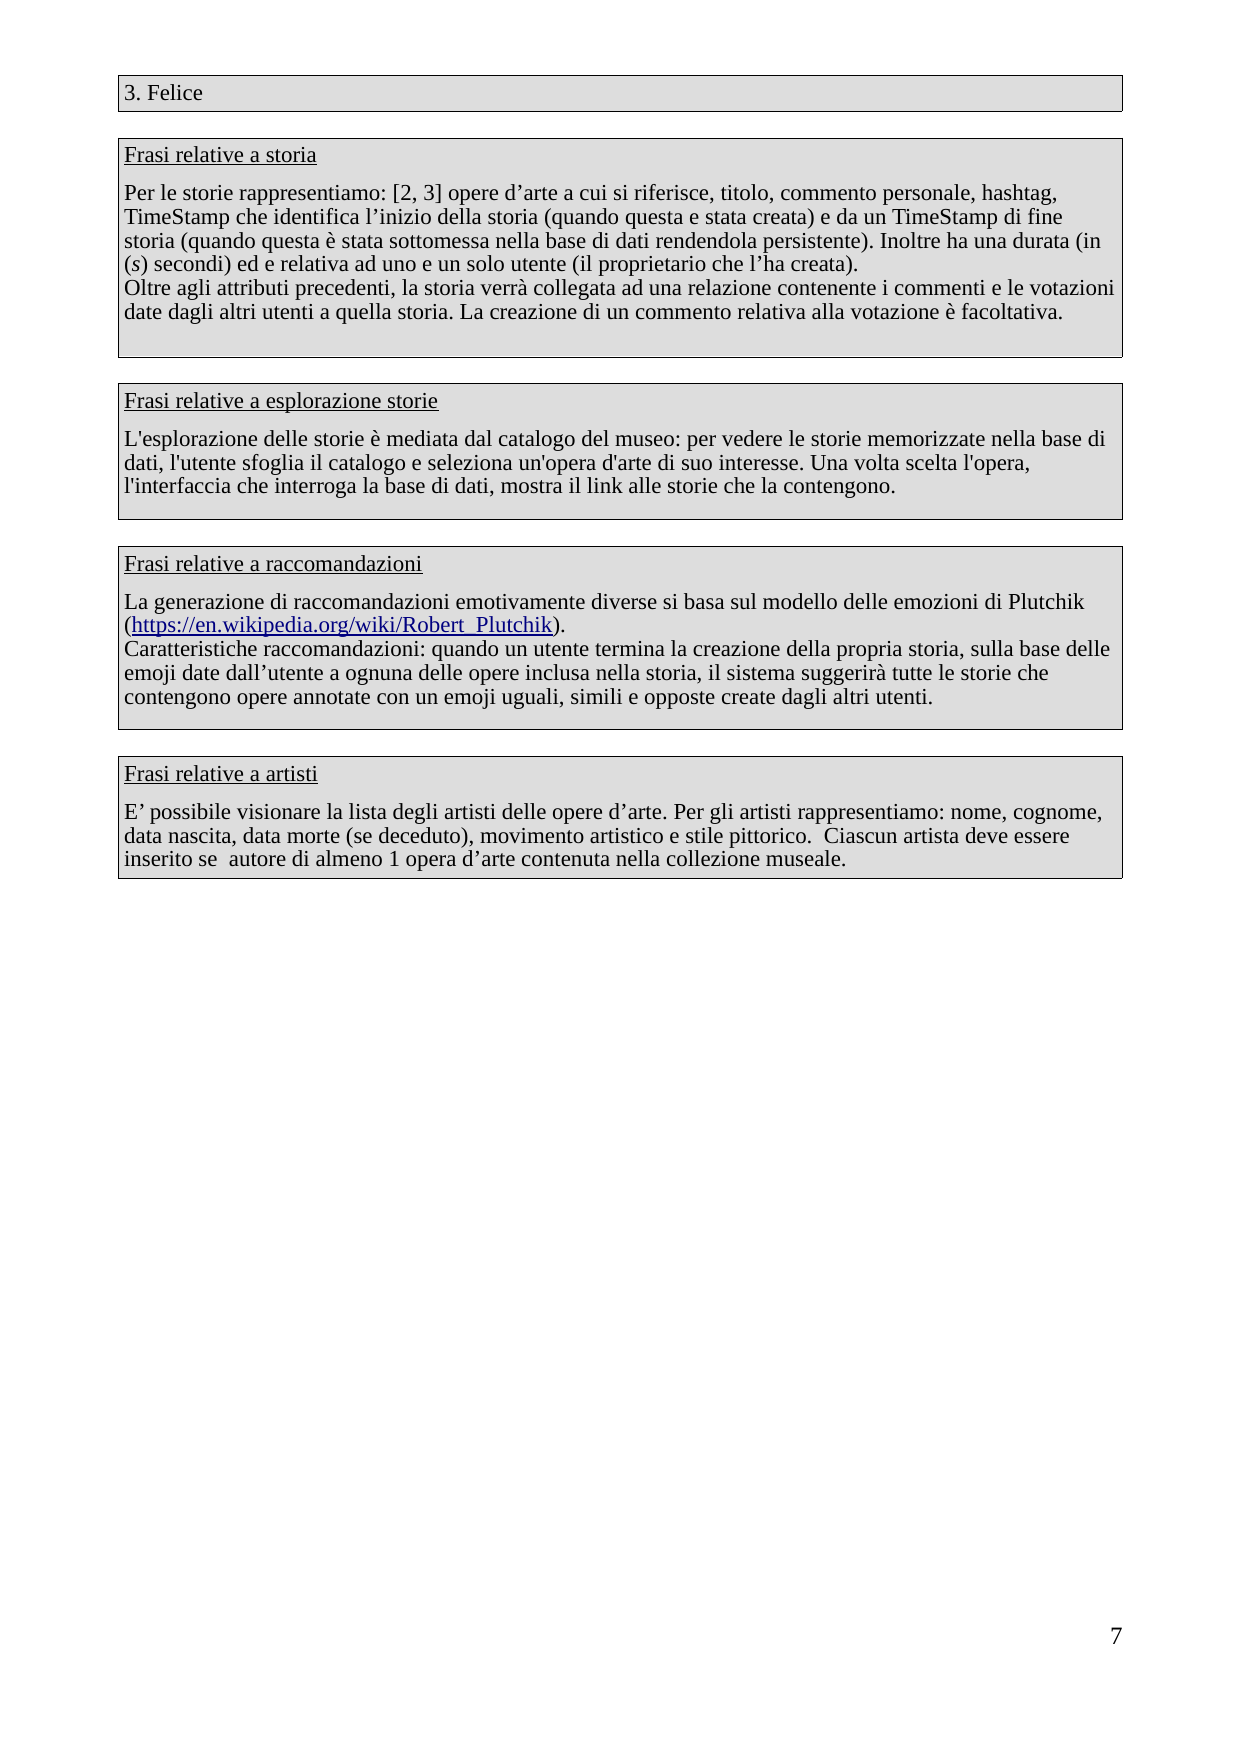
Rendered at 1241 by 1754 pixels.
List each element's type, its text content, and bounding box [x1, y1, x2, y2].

table_header Frasi relative a storia Per le storie rappresentiamo: [2, 3] opere d’arte a cui si riferisce, titolo, commento personale, hashtag, TimeStamp che identifica l’inizio della storia (quando questa e stata creata) e da un TimeStamp di fine storia (quando questa è stata sottomessa nella base di dati rendendola persistente). Inoltre ha una durata (in (s) secondi) ed e relativa ad uno e un solo utente (il proprietario che l’ha creata). Oltre agli attributi precedenti, la storia verrà collegata ad una relazione contenente i commenti e le votazioni date dagli altri utenti a quella storia. La creazione di un commento relativa alla votazione è facoltativa. [119, 139, 1122, 356]
table_header Frasi relative a esplorazione storie L'esplorazione delle storie è mediata dal catalogo del museo: per vedere le storie memorizzate nella base di dati, l'utente sfoglia il catalogo e seleziona un'opera d'arte di suo interesse. Una volta scelta l'opera, l'interfaccia che interroga la base di dati, mostra il link alle storie che la contengono. [119, 384, 1122, 519]
table_header 3. Felice [119, 76, 1122, 111]
table_header Frasi relative a raccomandazioni La generazione di raccomandazioni emotivamente diverse si basa sul modello delle emozioni di Plutchik (https://en.wikipedia.org/wiki/Robert_Plutchik). Caratteristiche raccomandazioni: quando un utente termina la creazione della propria storia, sulla base delle emoji date dall’utente a ognuna delle opere inclusa nella storia, il sistema suggerirà tutte le storie che contengono opere annotate con un emoji uguali, simili e opposte create dagli altri utenti. [119, 547, 1122, 729]
table_header Frasi relative a artisti E’ possibile visionare la lista degli artisti delle opere d’arte. Per gli artisti rappresentiamo: nome, cognome, data nascita, data morte (se deceduto), movimento artistico e stile pittorico. Ciascun artista deve essere inserito se autore di almeno 1 opera d’arte contenuta nella collezione museale. [119, 757, 1122, 878]
